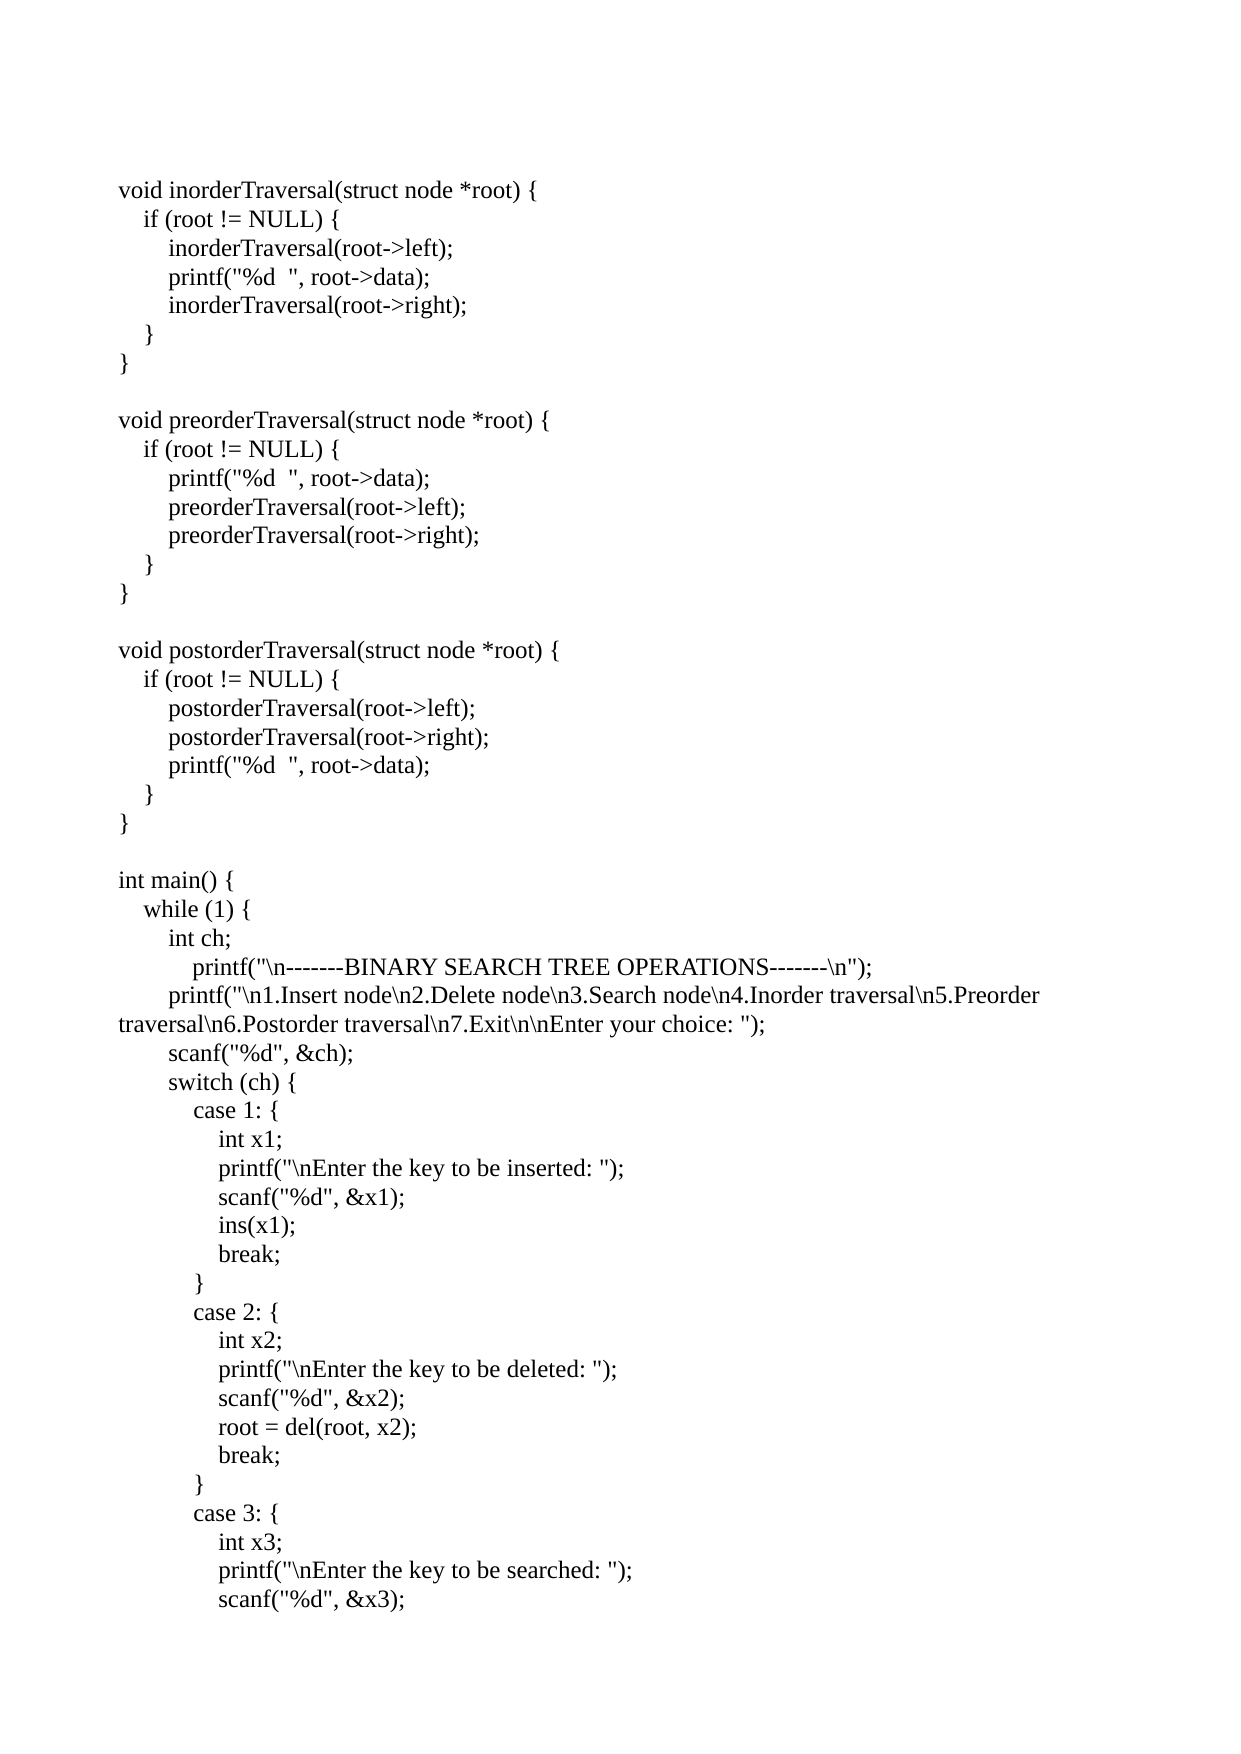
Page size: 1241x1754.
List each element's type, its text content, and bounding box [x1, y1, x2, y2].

text scanf("%d", &x3); [118, 1584, 1122, 1613]
text printf("\nEnter the key to be inserted: "); [118, 1153, 1122, 1182]
text postorderTraversal(root->right); [118, 722, 1122, 751]
text if (root != NULL) { [118, 434, 1122, 463]
text printf("\n1.Insert node\n2.Delete node\n3.Search node\n4.Inorder traversal\n5.Preorder traversal\n6.Postorder traversal\n7.Exit\n\nEnter your choice: "); [118, 981, 1122, 1038]
text printf("\nEnter the key to be deleted: "); [118, 1354, 1122, 1383]
text preorderTraversal(root->right); [118, 521, 1122, 549]
text } [118, 549, 1122, 578]
text scanf("%d", &ch); [118, 1038, 1122, 1067]
text inorderTraversal(root->left); [118, 233, 1122, 262]
text int main() { [118, 866, 1122, 894]
text case 3: { [118, 1498, 1122, 1527]
text printf("%d ", root->data); [118, 262, 1122, 291]
text } [118, 1469, 1122, 1498]
text root = del(root, x2); [118, 1412, 1122, 1441]
text } [118, 578, 1122, 607]
text int x2; [118, 1326, 1122, 1354]
text int x1; [118, 1124, 1122, 1153]
text case 1: { [118, 1096, 1122, 1124]
text if (root != NULL) { [118, 664, 1122, 693]
text break; [118, 1239, 1122, 1268]
text void postorderTraversal(struct node *root) { [118, 636, 1122, 664]
text printf("%d ", root->data); [118, 463, 1122, 492]
text } [118, 348, 1122, 377]
text ins(x1); [118, 1211, 1122, 1239]
text printf("\n-------BINARY SEARCH TREE OPERATIONS-------\n"); [118, 952, 1122, 981]
text void preorderTraversal(struct node *root) { [118, 406, 1122, 434]
text while (1) { [118, 894, 1122, 923]
text case 2: { [118, 1297, 1122, 1326]
text scanf("%d", &x1); [118, 1182, 1122, 1211]
text printf("\nEnter the key to be searched: "); [118, 1556, 1122, 1584]
text preorderTraversal(root->left); [118, 492, 1122, 521]
text } [118, 808, 1122, 837]
text switch (ch) { [118, 1067, 1122, 1096]
text int ch; [118, 923, 1122, 952]
text break; [118, 1441, 1122, 1469]
text } [118, 319, 1122, 348]
text postorderTraversal(root->left); [118, 693, 1122, 722]
text inorderTraversal(root->right); [118, 291, 1122, 319]
text } [118, 779, 1122, 808]
text void inorderTraversal(struct node *root) { [118, 176, 1122, 204]
text if (root != NULL) { [118, 204, 1122, 233]
text scanf("%d", &x2); [118, 1383, 1122, 1412]
text int x3; [118, 1527, 1122, 1556]
text } [118, 1268, 1122, 1297]
text printf("%d ", root->data); [118, 751, 1122, 779]
